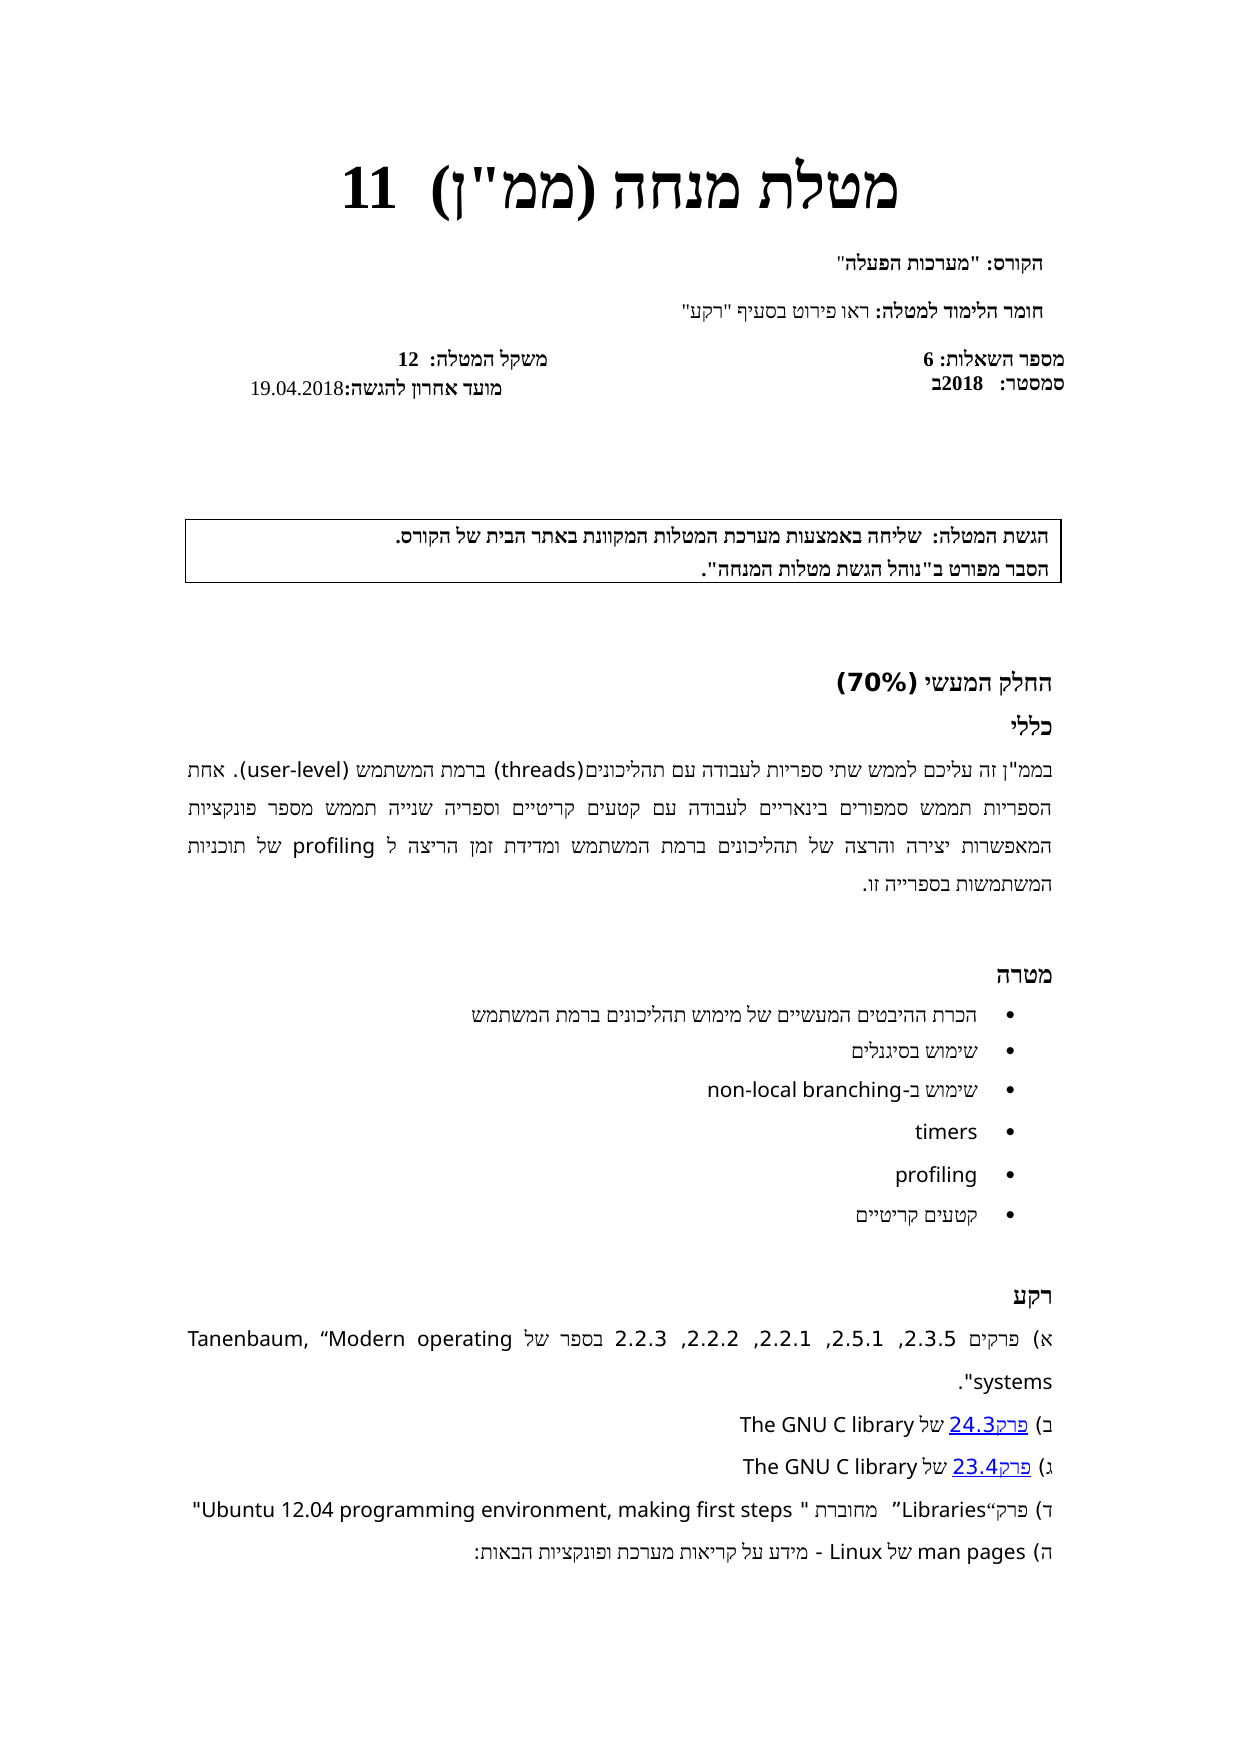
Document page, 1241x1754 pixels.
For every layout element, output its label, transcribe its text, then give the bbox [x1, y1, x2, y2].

subtitle החלק המעשי (70%) [187, 668, 1053, 697]
list שימוש בסיגנלים [187, 1039, 1015, 1063]
text ג) פרק23.4 של The GNU C library [187, 1452, 1053, 1481]
text הקורס: "מערכות הפעלה" [187, 250, 1044, 274]
table_cell [264, 462, 1076, 490]
subtitle רקע [187, 1281, 1053, 1310]
table_header משקל המטלה: 12 [194, 347, 559, 371]
table_cell [194, 462, 264, 490]
list קטעים קריטיים [187, 1203, 1015, 1227]
list שימוש ב-non-local branching [187, 1075, 1015, 1103]
text מטלת מנחה (ממ"ן) 11 [187, 150, 1053, 222]
text בממ"ן זה עליכם לממש שתי ספריות לעבודה עם תהליכונים(threads) ברמת המשתמש (user-level). אחת הספריות תממש סמפורים בינאריים לעבודה עם קטעים קריטיים וספריה שנייה תממש מספר פונקציות המאפשרות יצירה והרצה של תהליכונים ברמת המשתמש ומדידת זמן הריצה ל profiling של תוכניות המשתמשות בספרייה זו. [187, 755, 1053, 896]
text ב) פרק24.3 של The GNU C library [187, 1410, 1053, 1438]
subtitle מטרה [187, 960, 1053, 988]
list timers [187, 1117, 1015, 1146]
text א) פרקים 2.3.5, 2.5.1, 2.2.1, 2.2.2, 2.2.3 בספר של Tanenbaum, “Modern operating systems". [187, 1324, 1053, 1396]
table_header מספר השאלות: 6 [559, 347, 1076, 371]
table_header הגשת המטלה: שליחה באמצעות מערכת המטלות המקוונת באתר הבית של הקורס. הסבר מפורט ב"נוהל הגשת מטלות המנחה". [186, 520, 1060, 581]
list profiling [187, 1160, 1015, 1188]
text ה) man pages של Linux - מידע על קריאות מערכת ופונקציות הבאות: [187, 1537, 1053, 1566]
table_cell מועד אחרון להגשה:19.04.2018 [194, 371, 559, 462]
list הכרת ההיבטים המעשיים של מימוש תהליכונים ברמת המשתמש [187, 1003, 1015, 1027]
table_cell סמסטר: 2018ב [559, 371, 1076, 462]
text חומר הלימוד למטלה: ראו פירוט בסעיף "רקע" [187, 298, 1044, 323]
subtitle כללי [187, 712, 1053, 741]
text ד) פרק“Libraries” מחוברת " Ubuntu 12.04 programming environment, making first steps" [187, 1495, 1053, 1523]
